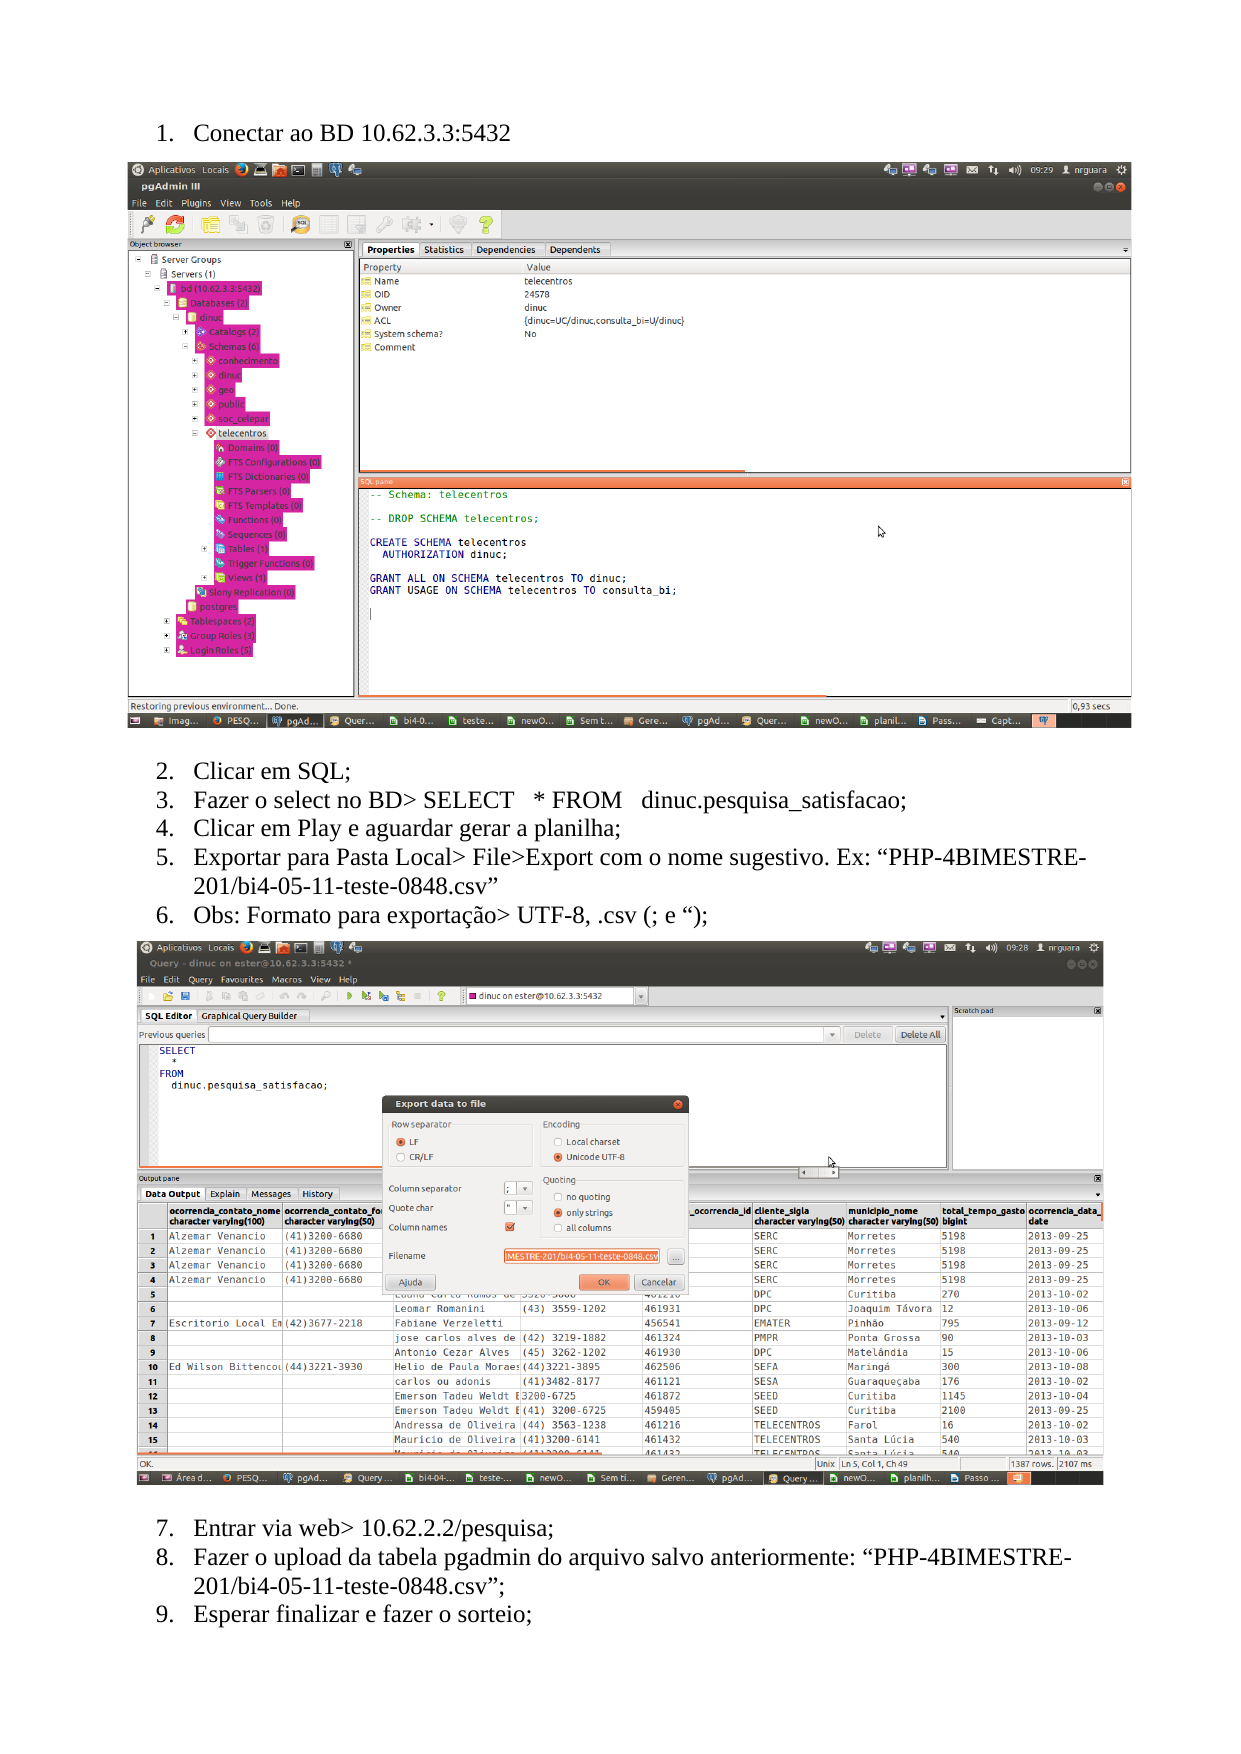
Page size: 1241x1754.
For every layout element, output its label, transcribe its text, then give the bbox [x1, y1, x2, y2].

list Entrar via web> 10.62.2.2/pesquisa; [156, 1513, 1122, 1542]
list Fazer o upload da tabela pgadmin do arquivo salvo anteriormente: “PHP-4BIMESTRE-201/bi4-05-11-teste-0848.csv”; [156, 1542, 1122, 1599]
list Clicar em SQL; [156, 756, 1122, 785]
list Conectar ao BD 10.62.3.3:5432 [156, 118, 1122, 147]
list Clicar em Play e aguardar gerar a planilha; [156, 813, 1122, 842]
list Fazer o select no BD> SELECT * FROM dinuc.pesquisa_satisfacao; [156, 785, 1122, 813]
list Obs: Formato para exportação> UTF-8, .csv (; e “); [156, 900, 1122, 928]
picture [127, 162, 1132, 728]
list Esperar finalizar e fazer o sorteio; [156, 1599, 1122, 1628]
list Exportar para Pasta Local> File>Export com o nome sugestivo. Ex: “PHP-4BIMESTRE-201/bi4-05-11-teste-0848.csv” [156, 842, 1122, 900]
picture [136, 941, 1104, 1485]
